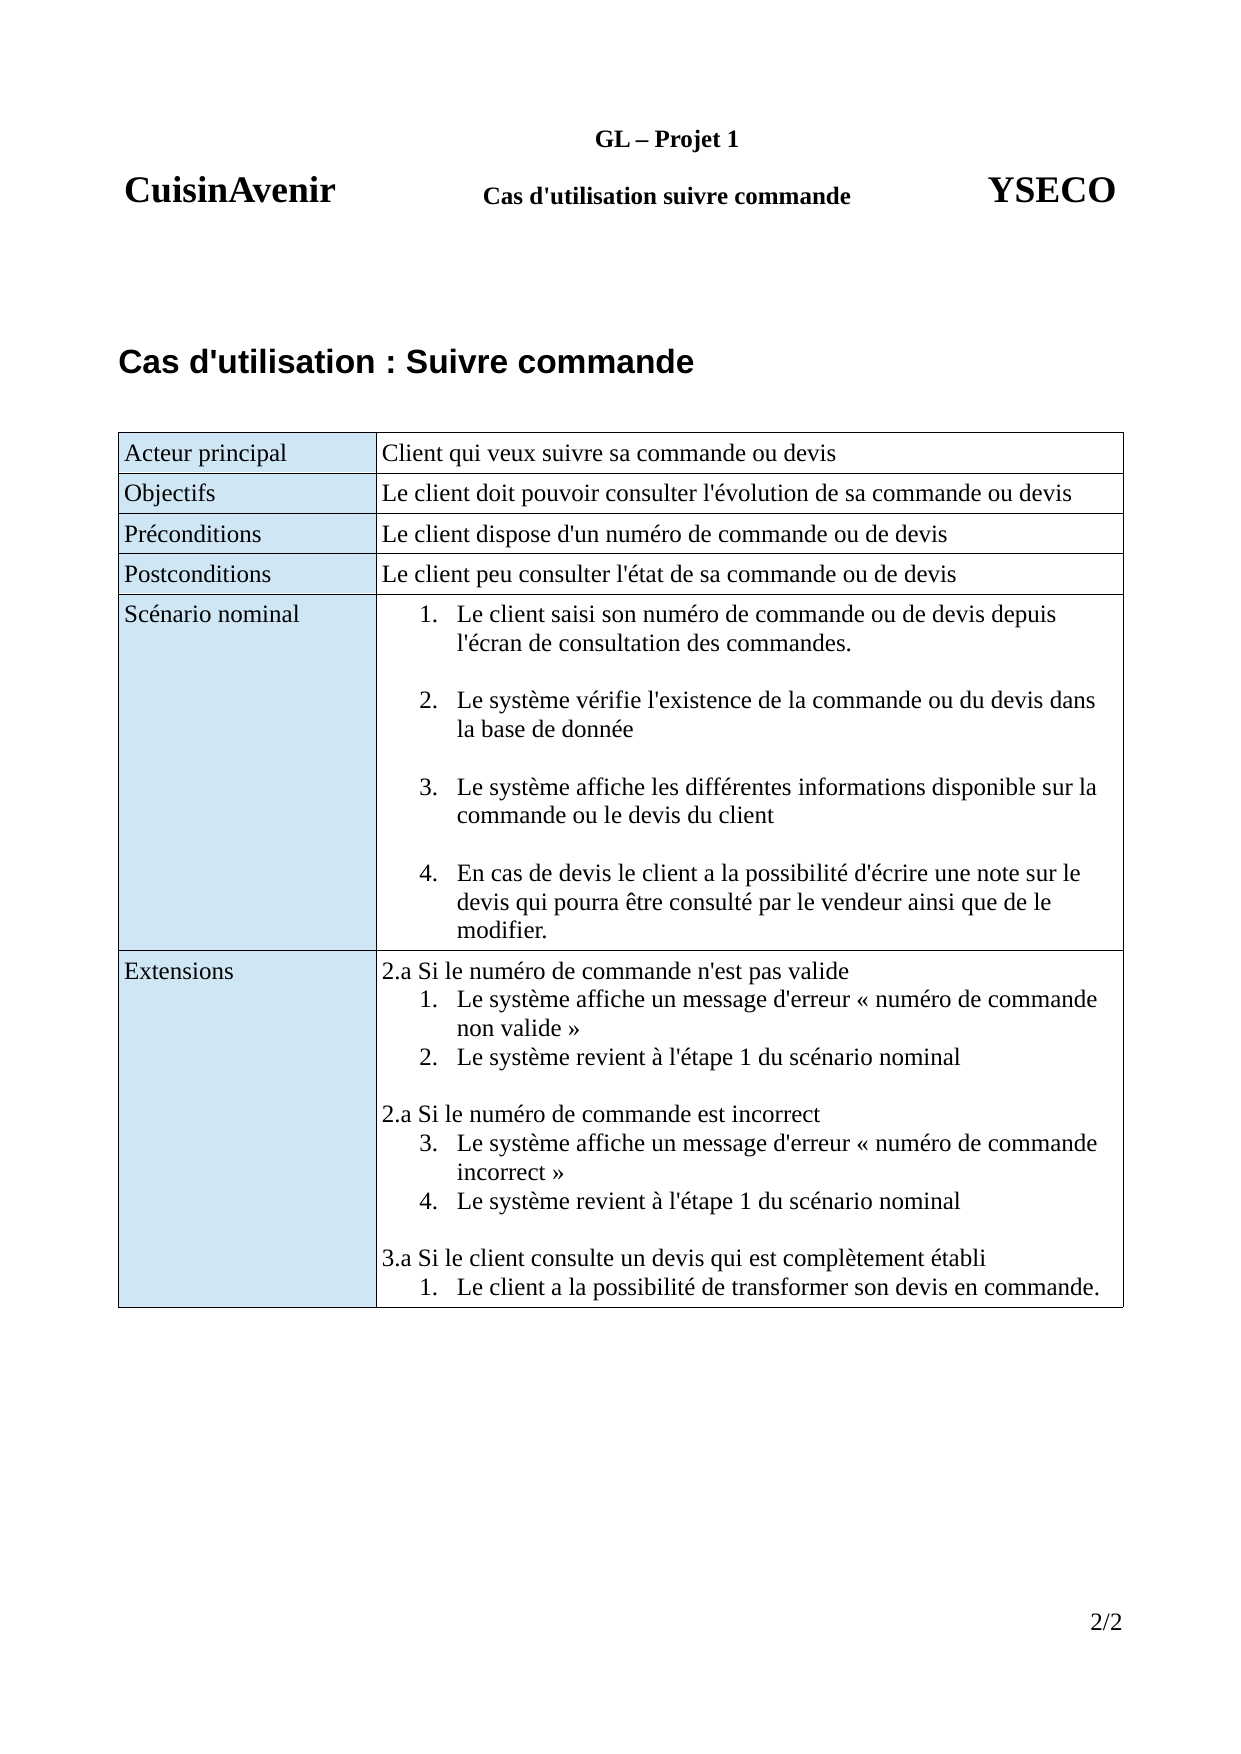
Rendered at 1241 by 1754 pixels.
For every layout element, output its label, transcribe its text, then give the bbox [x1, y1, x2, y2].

table_cell Postconditions [119, 554, 376, 593]
table_cell Le client doit pouvoir consulter l'évolution de sa commande ou devis [377, 474, 1123, 513]
table_cell Extensions [119, 951, 376, 1307]
table_cell 2.a Si le numéro de commande n'est pas valide Le système affiche un message d'erreur « numéro de commande non valide » Le système revient à l'étape 1 du scénario nominal 2.a Si le numéro de commande est incorrect Le système affiche un message d'erreur « numéro de commande incorrect » Le système revient à l'étape 1 du scénario nominal 3.a Si le client consulte un devis qui est complètement établi Le client a la possibilité de transformer son devis en commande. [377, 951, 1123, 1307]
table_cell Le client peu consulter l'état de sa commande ou de devis [377, 554, 1123, 593]
table_cell Le client dispose d'un numéro de commande ou de devis [377, 514, 1123, 553]
table_cell Préconditions [119, 514, 376, 553]
table_header Acteur principal [119, 433, 376, 472]
table_header Client qui veux suivre sa commande ou devis [377, 433, 1123, 472]
table_cell Scénario nominal [119, 595, 376, 950]
subtitle Cas d'utilisation : Suivre commande [118, 342, 1122, 381]
table_cell Le client saisi son numéro de commande ou de devis depuis l'écran de consultation des commandes. Le système vérifie l'existence de la commande ou du devis dans la base de donnée Le système affiche les différentes informations disponible sur la commande ou le devis du client En cas de devis le client a la possibilité d'écrire une note sur le devis qui pourra être consulté par le vendeur ainsi que de le modifier. [377, 595, 1123, 950]
table_cell Objectifs [119, 474, 376, 513]
